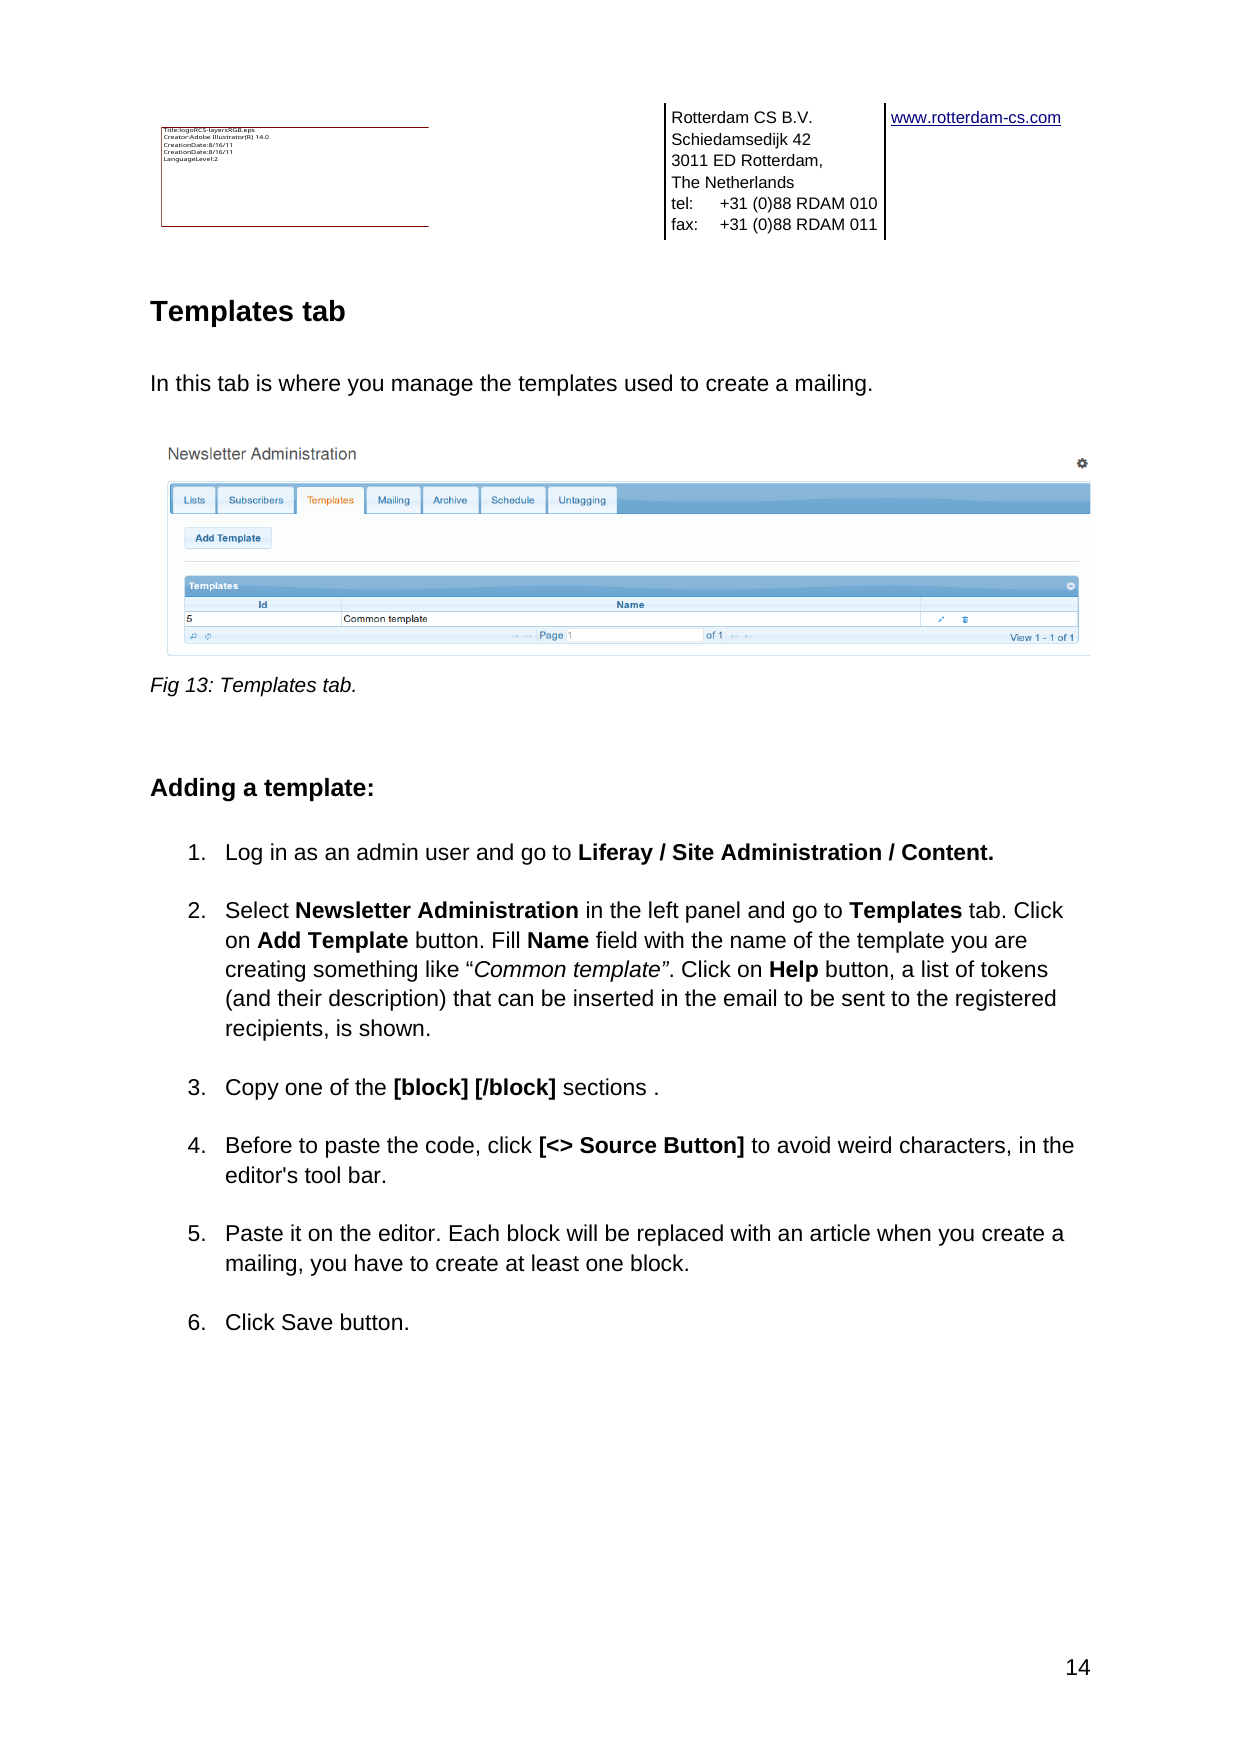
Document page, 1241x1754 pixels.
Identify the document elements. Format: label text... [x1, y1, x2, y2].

subtitle Before to paste the code, click [<> Source Button] to avoid weird characters, in the editor's tool bar. [187, 1133, 1091, 1188]
subtitle Templates tab [150, 295, 1091, 328]
subtitle In this tab is where you manage the templates used to create a mailing. [150, 371, 1091, 396]
list Copy one of the [block] [/block] sections . [187, 1074, 1091, 1100]
text Fig 13: Templates tab. [150, 671, 1091, 697]
picture [150, 442, 1091, 671]
subtitle Adding a template: [150, 773, 1091, 801]
list Click Save button. [187, 1309, 1091, 1335]
list Select Newsletter Administration in the left panel and go to Templates tab. Click on Add Template button. Fill Name field with the name of the template you are creating something like “Common template”. Click on Help button, a list of tokens (and their description) that can be inserted in the email to be sent to the registered recipients, is shown. [187, 898, 1091, 1041]
list Paste it on the editor. Each block will be replaced with an article when you create a mailing, you have to create at least one block. [187, 1221, 1091, 1276]
list Log in as an admin user and go to Liferay / Site Administration / Content. [187, 839, 1091, 865]
